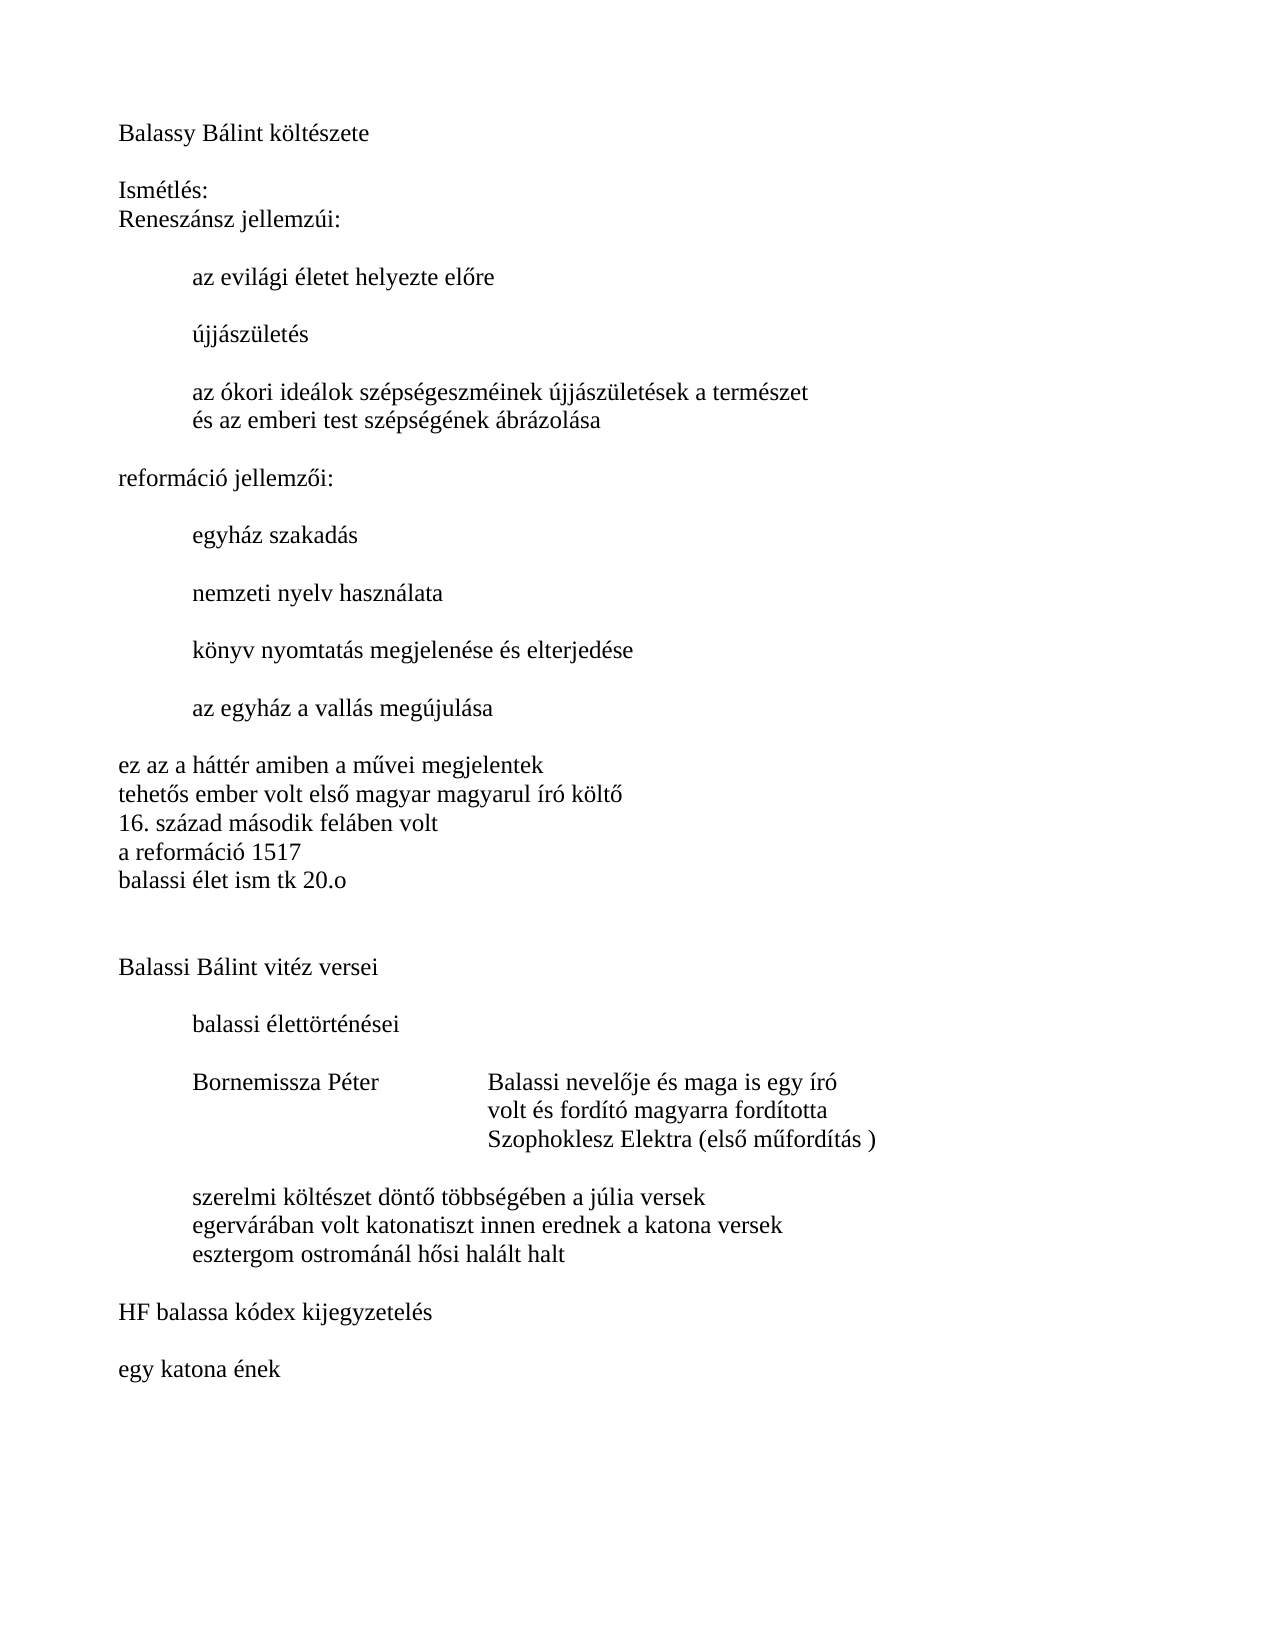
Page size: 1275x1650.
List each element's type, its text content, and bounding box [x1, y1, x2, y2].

text Reneszánsz jellemzúi: [118, 204, 1157, 233]
text a reformáció 1517 [118, 837, 1157, 866]
text Szophoklesz Elektra (első műfordítás ) [118, 1124, 1157, 1153]
text balassi élettörténései [118, 1009, 1157, 1038]
text tehetős ember volt első magyar magyarul író költő [118, 779, 1157, 808]
text könyv nyomtatás megjelenése és elterjedése [118, 636, 1157, 664]
text Balassi Bálint vitéz versei [118, 952, 1157, 981]
text egervárában volt katonatiszt innen erednek a katona versek [118, 1211, 1157, 1239]
text újjászületés [118, 319, 1157, 348]
text az evilági életet helyezte előre [118, 262, 1157, 291]
text 16. század második feláben volt [118, 808, 1157, 837]
text egyház szakadás [118, 521, 1157, 549]
text nemzeti nyelv használata [118, 578, 1157, 607]
text Balassy Bálint költészete [118, 118, 1157, 147]
text az egyház a vallás megújulása [118, 693, 1157, 722]
text az ókori ideálok szépségeszméinek újjászületések a természet [118, 377, 1157, 406]
text Bornemissza Péter Balassi nevelője és maga is egy író [118, 1067, 1157, 1096]
text és az emberi test szépségének ábrázolása [118, 406, 1157, 434]
text balassi élet ism tk 20.o [118, 866, 1157, 894]
text volt és fordító magyarra fordította [118, 1096, 1157, 1124]
text ez az a háttér amiben a művei megjelentek [118, 751, 1157, 779]
text egy katona ének [118, 1354, 1157, 1383]
text Ismétlés: [118, 176, 1157, 204]
text HF balassa kódex kijegyzetelés [118, 1297, 1157, 1326]
text szerelmi költészet döntő többségében a júlia versek [118, 1182, 1157, 1211]
text reformáció jellemzői: [118, 463, 1157, 492]
text esztergom ostrománál hősi halált halt [118, 1239, 1157, 1268]
